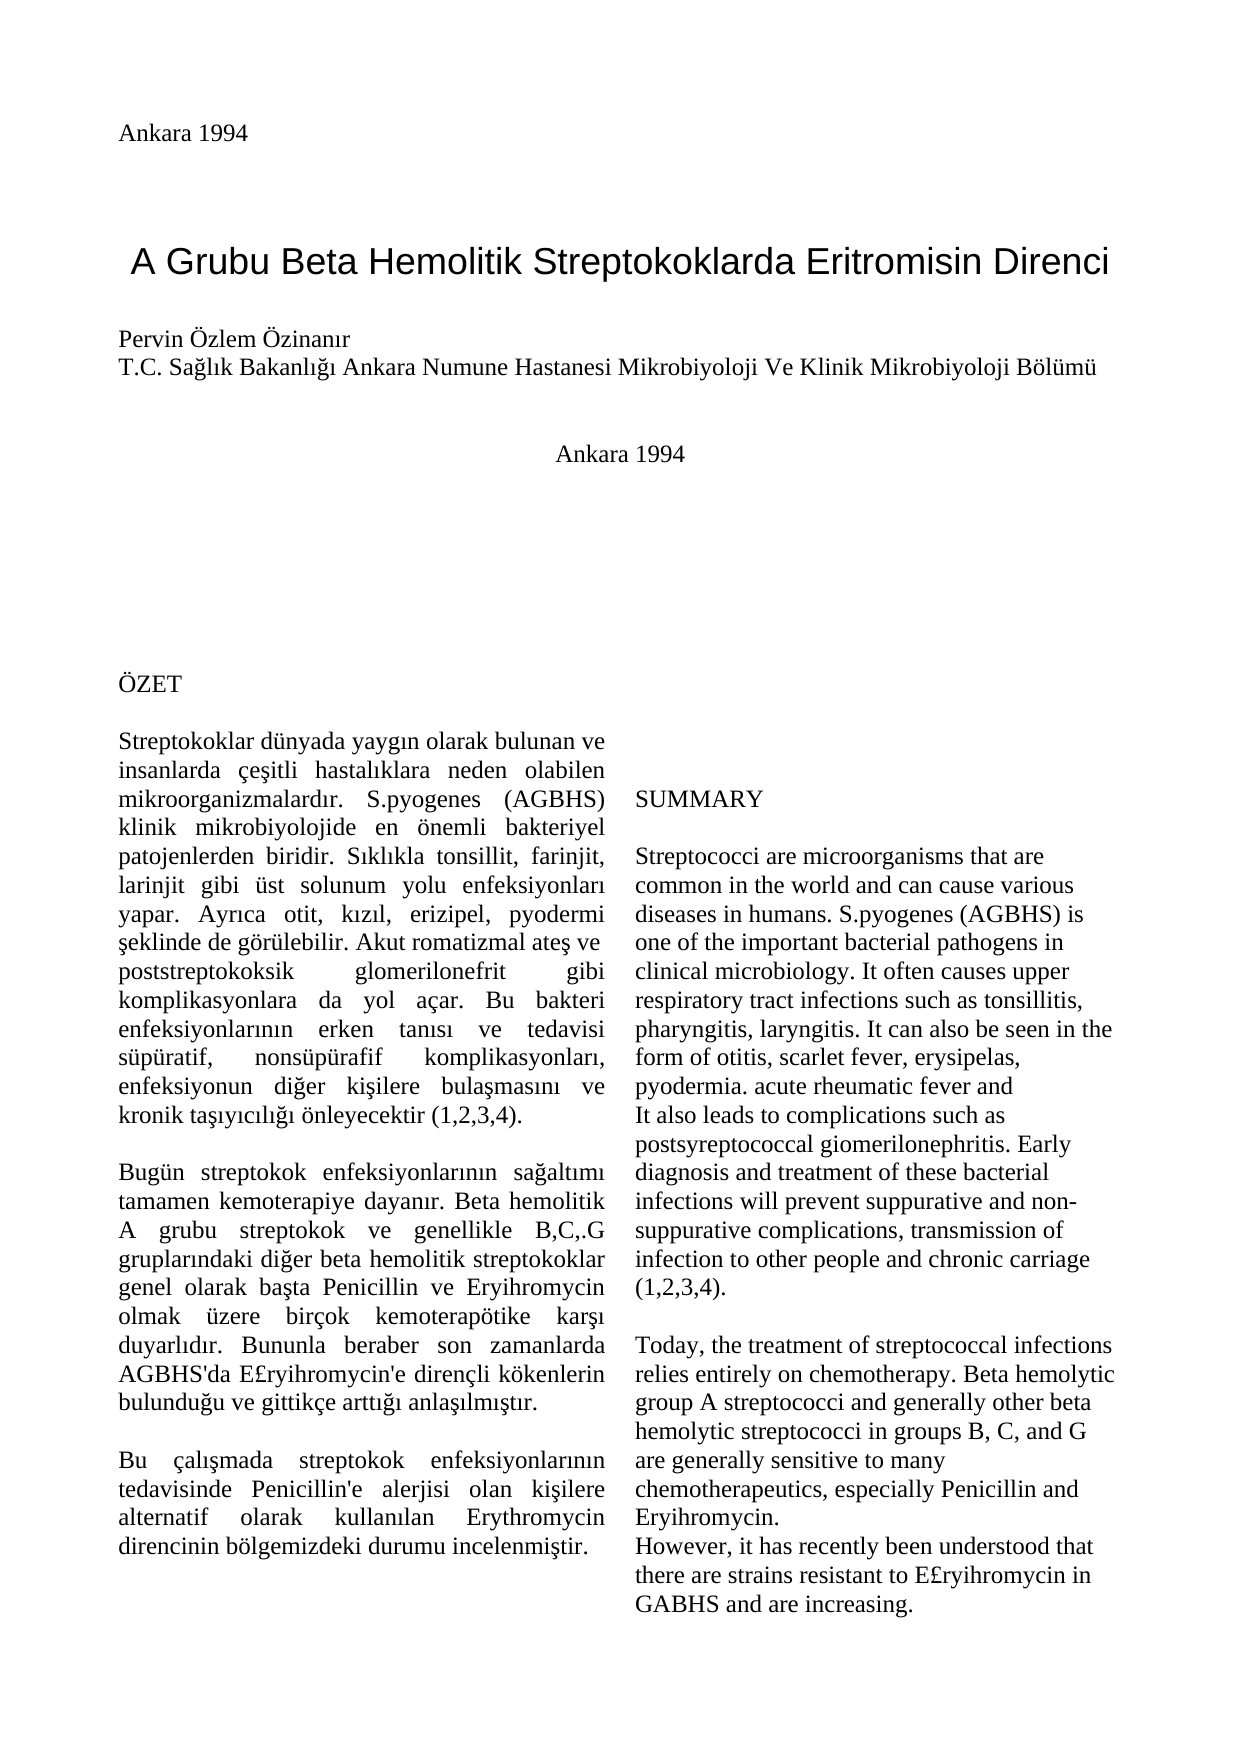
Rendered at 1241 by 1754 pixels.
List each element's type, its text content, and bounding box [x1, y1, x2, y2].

subtitle A Grubu Beta Hemolitik Streptokoklarda Eritromisin Direnci [118, 239, 1122, 282]
text Pervin Özlem Özinanır [118, 324, 1122, 352]
text SUMMARY [635, 784, 1122, 812]
text Ankara 1994 [118, 439, 1122, 467]
text Streptokoklar dünyada yaygın olarak bulunan ve insanlarda çeşitli hastalıklara neden olabilen mikroorganizmalardır. S.pyogenes (AGBHS) klinik mikrobiyolojide en önemli bakteriyel patojenlerden biridir. Sıklıkla tonsillit, farinjit, larinjit gibi üst solunum yolu enfeksiyonları yapar. Ayrıca otit, kızıl, erizipel, pyodermi şeklinde de görülebilir. Akut romatizmal ateş ve [118, 726, 605, 956]
text T.C. Sağlık Bakanlığı Ankara Numune Hastanesi Mikrobiyoloji Ve Klinik Mikrobiyoloji Bölümü [118, 352, 1122, 381]
text Streptococci are microorganisms that are common in the world and can cause various diseases in humans. S.pyogenes (AGBHS) is one of the important bacterial pathogens in clinical microbiology. It often causes upper respiratory tract infections such as tonsillitis, pharyngitis, laryngitis. It can also be seen in the form of otitis, scarlet fever, erysipelas, pyodermia. acute rheumatic fever and It also leads to complications such as postsyreptococcal giomerilonephritis. Early diagnosis and treatment of these bacterial infections will prevent suppurative and non-suppurative complications, transmission of infection to other people and chronic carriage (1,2,3,4). Today, the treatment of streptococcal infections relies entirely on chemotherapy. Beta hemolytic group A streptococci and generally other beta hemolytic streptococci in groups B, C, and G are generally sensitive to many chemotherapeutics, especially Penicillin and Eryihromycin. However, it has recently been understood that there are strains resistant to E£ryihromycin in GABHS and are increasing. [635, 841, 1122, 1617]
text Bugün streptokok enfeksiyonlarının sağaltımı tamamen kemoterapiye dayanır. Beta hemolitik A grubu streptokok ve genellikle B,C,.G gruplarındaki diğer beta hemolitik streptokoklar genel olarak başta Penicillin ve Eryihromycin olmak üzere birçok kemoterapötike karşı duyarlıdır. Bununla beraber son zamanlarda AGBHS'da E£ryihromycin'e dirençli kökenlerin bulunduğu ve gittikçe arttığı anlaşılmıştır. [118, 1157, 605, 1416]
text Bu çalışmada streptokok enfeksiyonlarının tedavisinde Penicillin'e alerjisi olan kişilere alternatif olarak kullanılan Erythromycin direncinin bölgemizdeki durumu incelenmiştir. [118, 1445, 605, 1560]
text Ankara 1994 [118, 118, 1122, 147]
text ÖZET [118, 669, 605, 697]
text poststreptokoksik glomerilonefrit gibi komplikasyonlara da yol açar. Bu bakteri enfeksiyonlarının erken tanısı ve tedavisi süpüratif, nonsüpürafif komplikasyonları, enfeksiyonun diğer kişilere bulaşmasını ve kronik taşıyıcılığı önleyecektir (1,2,3,4). [118, 956, 605, 1129]
